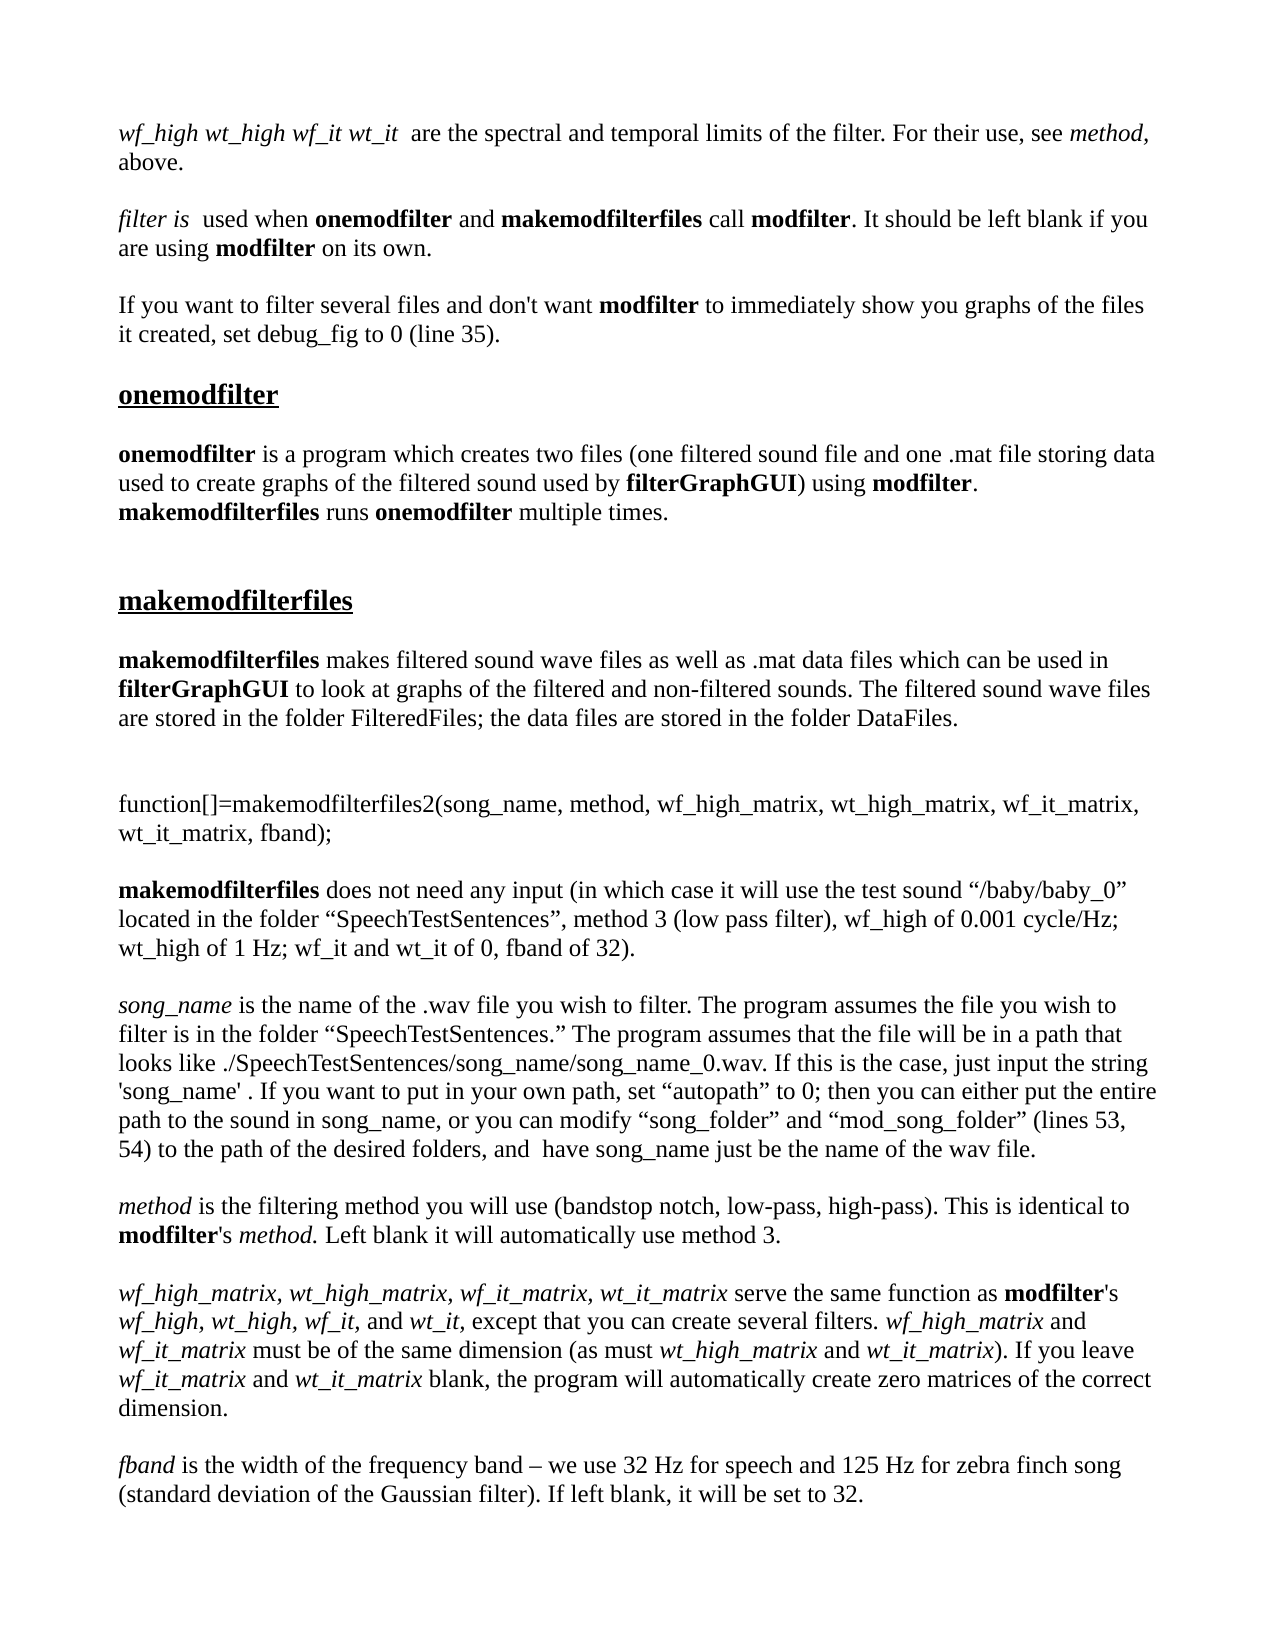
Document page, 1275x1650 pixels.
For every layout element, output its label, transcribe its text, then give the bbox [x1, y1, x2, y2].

text If you want to filter several files and don't want modfilter to immediately show you graphs of the files it created, set debug_fig to 0 (line 35). [118, 291, 1157, 348]
text makemodfilterfiles does not need any input (in which case it will use the test sound “/baby/baby_0” located in the folder “SpeechTestSentences”, method 3 (low pass filter), wf_high of 0.001 cycle/Hz; wt_high of 1 Hz; wf_it and wt_it of 0, fband of 32). [118, 875, 1157, 961]
text makemodfilterfiles [118, 583, 1157, 616]
text makemodfilterfiles makes filtered sound wave files as well as .mat data files which can be used in filterGraphGUI to look at graphs of the filtered and non-filtered sounds. The filtered sound wave files are stored in the folder FilteredFiles; the data files are stored in the folder DataFiles. [118, 645, 1157, 731]
text onemodfilter is a program which creates two files (one filtered sound file and one .mat file storing data used to create graphs of the filtered sound used by filterGraphGUI) using modfilter. makemodfilterfiles runs onemodfilter multiple times. [118, 439, 1157, 525]
text song_name is the name of the .wav file you wish to filter. The program assumes the file you wish to filter is in the folder “SpeechTestSentences.” The program assumes that the file will be in a path that looks like ./SpeechTestSentences/song_name/song_name_0.wav. If this is the case, just input the string 'song_name' . If you want to put in your own path, set “autopath” to 0; then you can either put the entire path to the sound in song_name, or you can modify “song_folder” and “mod_song_folder” (lines 53, 54) to the path of the desired folders, and have song_name just be the name of the wav file. [118, 990, 1157, 1163]
text filter is used when onemodfilter and makemodfilterfiles call modfilter. It should be left blank if you are using modfilter on its own. [118, 204, 1157, 262]
text onemodfilter [118, 377, 1157, 410]
text method is the filtering method you will use (bandstop notch, low-pass, high-pass). This is identical to modfilter's method. Left blank it will automatically use method 3. [118, 1191, 1157, 1249]
text wf_high_matrix, wt_high_matrix, wf_it_matrix, wt_it_matrix serve the same function as modfilter's wf_high, wt_high, wf_it, and wt_it, except that you can create several filters. wf_high_matrix and wf_it_matrix must be of the same dimension (as must wt_high_matrix and wt_it_matrix). If you leave wf_it_matrix and wt_it_matrix blank, the program will automatically create zero matrices of the correct dimension. [118, 1278, 1157, 1421]
text wf_high wt_high wf_it wt_it are the spectral and temporal limits of the filter. For their use, see method, above. [118, 118, 1157, 176]
text fband is the width of the frequency band – we use 32 Hz for speech and 125 Hz for zebra finch song (standard deviation of the Gaussian filter). If left blank, it will be set to 32. [118, 1450, 1157, 1508]
text function[]=makemodfilterfiles2(song_name, method, wf_high_matrix, wt_high_matrix, wf_it_matrix, wt_it_matrix, fband); [118, 789, 1157, 846]
